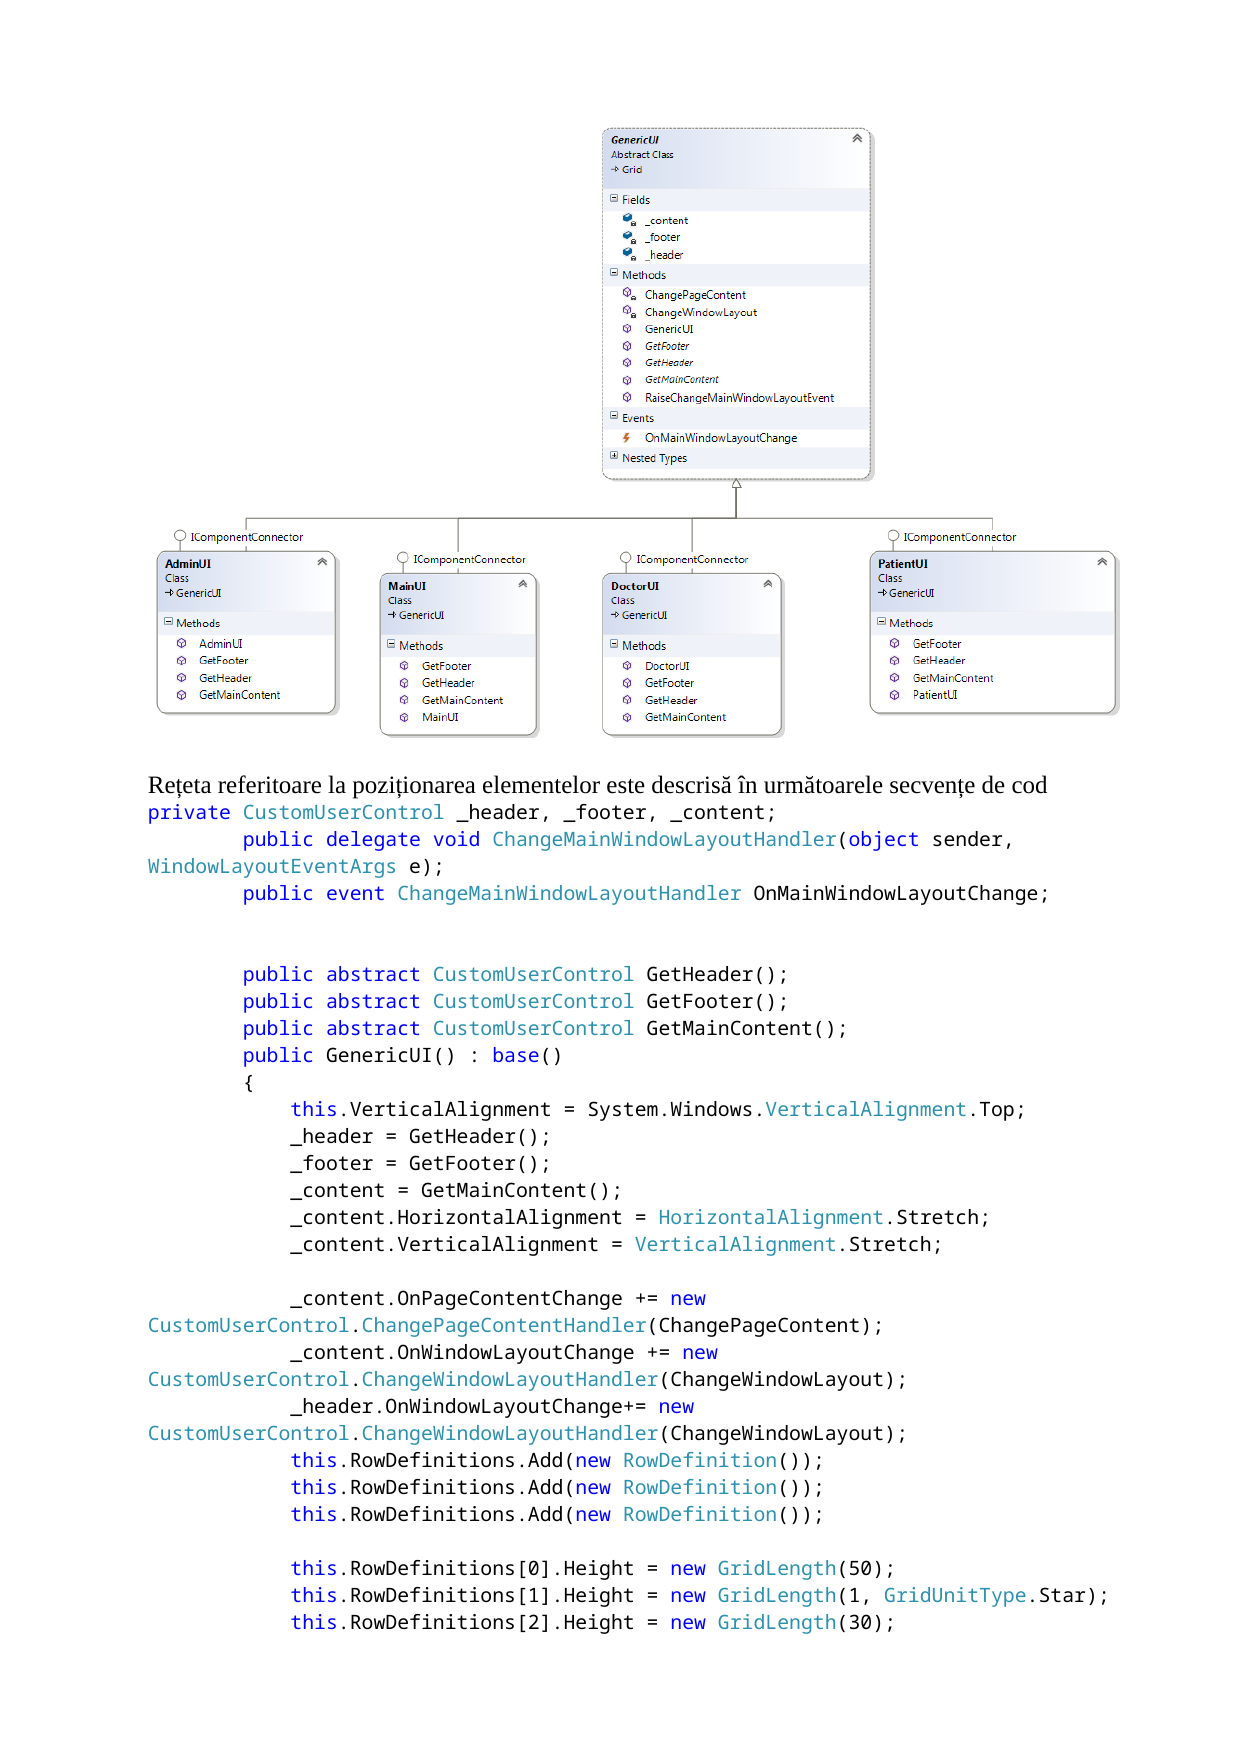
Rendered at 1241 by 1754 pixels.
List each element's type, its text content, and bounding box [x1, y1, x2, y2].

text { [148, 1068, 1122, 1095]
text _header = GetHeader(); [148, 1122, 1122, 1149]
text this.RowDefinitions[2].Height = new GridLength(30); [148, 1608, 1122, 1635]
text this.RowDefinitions.Add(new RowDefinition()); [148, 1500, 1122, 1527]
text _content.OnWindowLayoutChange += new CustomUserControl.ChangeWindowLayoutHandler(ChangeWindowLayout); [148, 1338, 1122, 1392]
text this.RowDefinitions.Add(new RowDefinition()); [148, 1473, 1122, 1500]
text public delegate void ChangeMainWindowLayoutHandler(object sender, WindowLayoutEventArgs e); [148, 826, 1122, 879]
text _content.HorizontalAlignment = HorizontalAlignment.Stretch; [148, 1203, 1122, 1230]
text public GenericUI() : base() [148, 1041, 1122, 1068]
text public abstract CustomUserControl GetHeader(); [148, 961, 1122, 987]
text _content.OnPageContentChange += new CustomUserControl.ChangePageContentHandler(ChangePageContent); [148, 1284, 1122, 1338]
text Rețeta referitoare la poziționarea elementelor este descrisă în următoarele secvențe de cod [148, 770, 1122, 799]
text this.RowDefinitions.Add(new RowDefinition()); [148, 1446, 1122, 1473]
text public abstract CustomUserControl GetFooter(); [148, 987, 1122, 1014]
text public event ChangeMainWindowLayoutHandler OnMainWindowLayoutChange; [148, 879, 1122, 907]
text private CustomUserControl _header, _footer, _content; [148, 799, 1122, 826]
text _content = GetMainContent(); [148, 1176, 1122, 1203]
text _content.VerticalAlignment = VerticalAlignment.Stretch; [148, 1230, 1122, 1257]
picture [147, 118, 1122, 742]
text this.RowDefinitions[1].Height = new GridLength(1, GridUnitType.Star); [148, 1581, 1122, 1608]
text _header.OnWindowLayoutChange+= new CustomUserControl.ChangeWindowLayoutHandler(ChangeWindowLayout); [148, 1392, 1122, 1446]
text public abstract CustomUserControl GetMainContent(); [148, 1014, 1122, 1041]
text _footer = GetFooter(); [148, 1149, 1122, 1176]
text this.VerticalAlignment = System.Windows.VerticalAlignment.Top; [148, 1095, 1122, 1122]
text this.RowDefinitions[0].Height = new GridLength(50); [148, 1554, 1122, 1581]
